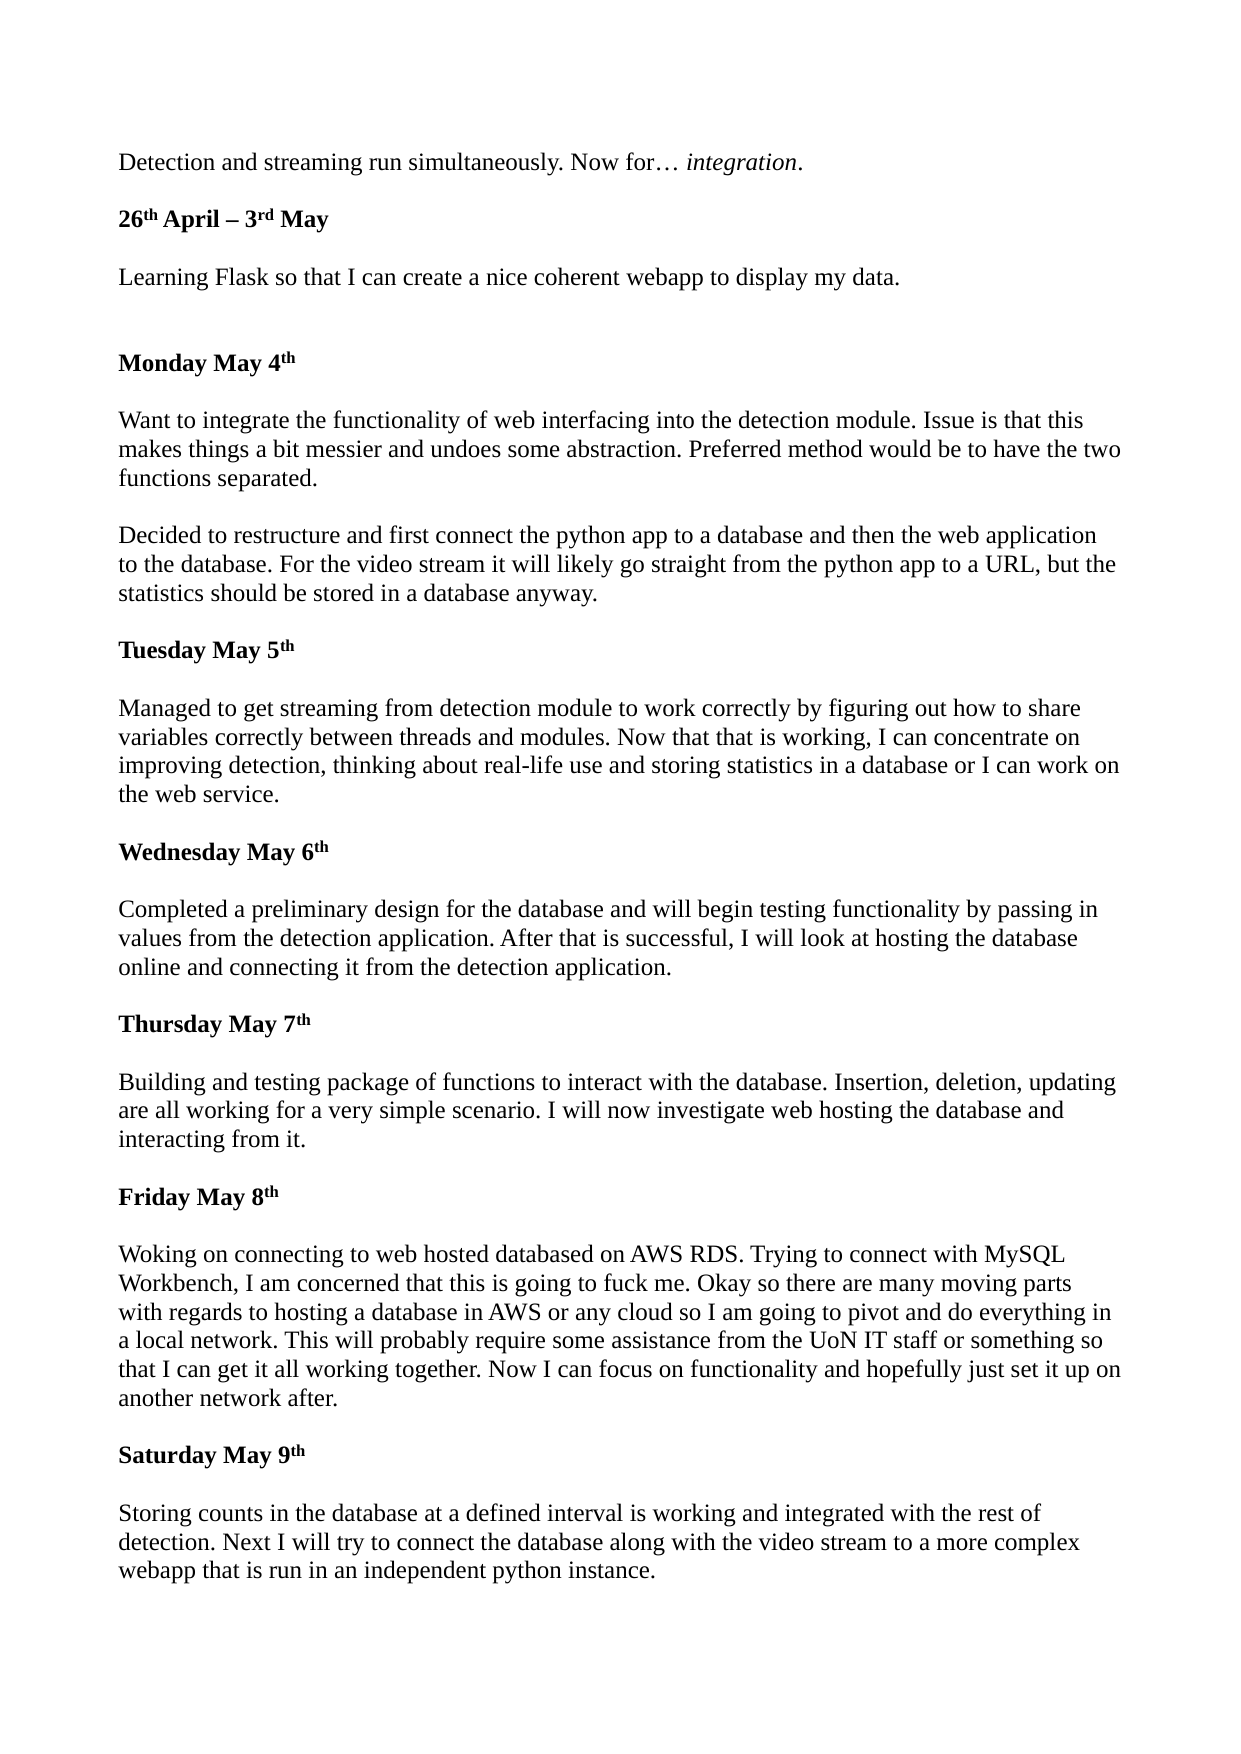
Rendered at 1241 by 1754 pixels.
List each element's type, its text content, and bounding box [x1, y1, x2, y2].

text Learning Flask so that I can create a nice coherent webapp to display my data. [118, 262, 1122, 291]
text Woking on connecting to web hosted databased on AWS RDS. Trying to connect with MySQL Workbench, I am concerned that this is going to fuck me. Okay so there are many moving parts with regards to hosting a database in AWS or any cloud so I am going to pivot and do everything in a local network. This will probably require some assistance from the UoN IT staff or something so that I can get it all working together. Now I can focus on functionality and hopefully just set it up on another network after. [118, 1239, 1122, 1412]
text Monday May 4th [118, 348, 1122, 377]
text Storing counts in the database at a defined interval is working and integrated with the rest of detection. Next I will try to connect the database along with the video stream to a more complex webapp that is run in an independent python instance. [118, 1498, 1122, 1584]
text Managed to get streaming from detection module to work correctly by figuring out how to share variables correctly between threads and modules. Now that that is working, I can concentrate on improving detection, thinking about real-life use and storing statistics in a database or I can work on the web service. [118, 693, 1122, 808]
text Completed a preliminary design for the database and will begin testing functionality by passing in values from the detection application. After that is successful, I will look at hosting the database online and connecting it from the detection application. [118, 894, 1122, 981]
text Decided to restructure and first connect the python app to a database and then the web application to the database. For the video stream it will likely go straight from the python app to a URL, but the statistics should be stored in a database anyway. [118, 521, 1122, 607]
text Friday May 8th [118, 1182, 1122, 1211]
text Thursday May 7th [118, 1009, 1122, 1038]
text Saturday May 9th [118, 1441, 1122, 1469]
text Wednesday May 6th [118, 837, 1122, 866]
text Building and testing package of functions to interact with the database. Insertion, deletion, updating are all working for a very simple scenario. I will now investigate web hosting the database and interacting from it. [118, 1067, 1122, 1153]
text Detection and streaming run simultaneously. Now for… integration. [118, 118, 1122, 176]
text Want to integrate the functionality of web interfacing into the detection module. Issue is that this makes things a bit messier and undoes some abstraction. Preferred method would be to have the two functions separated. [118, 406, 1122, 492]
text Tuesday May 5th [118, 636, 1122, 664]
text 26th April – 3rd May [118, 204, 1122, 233]
